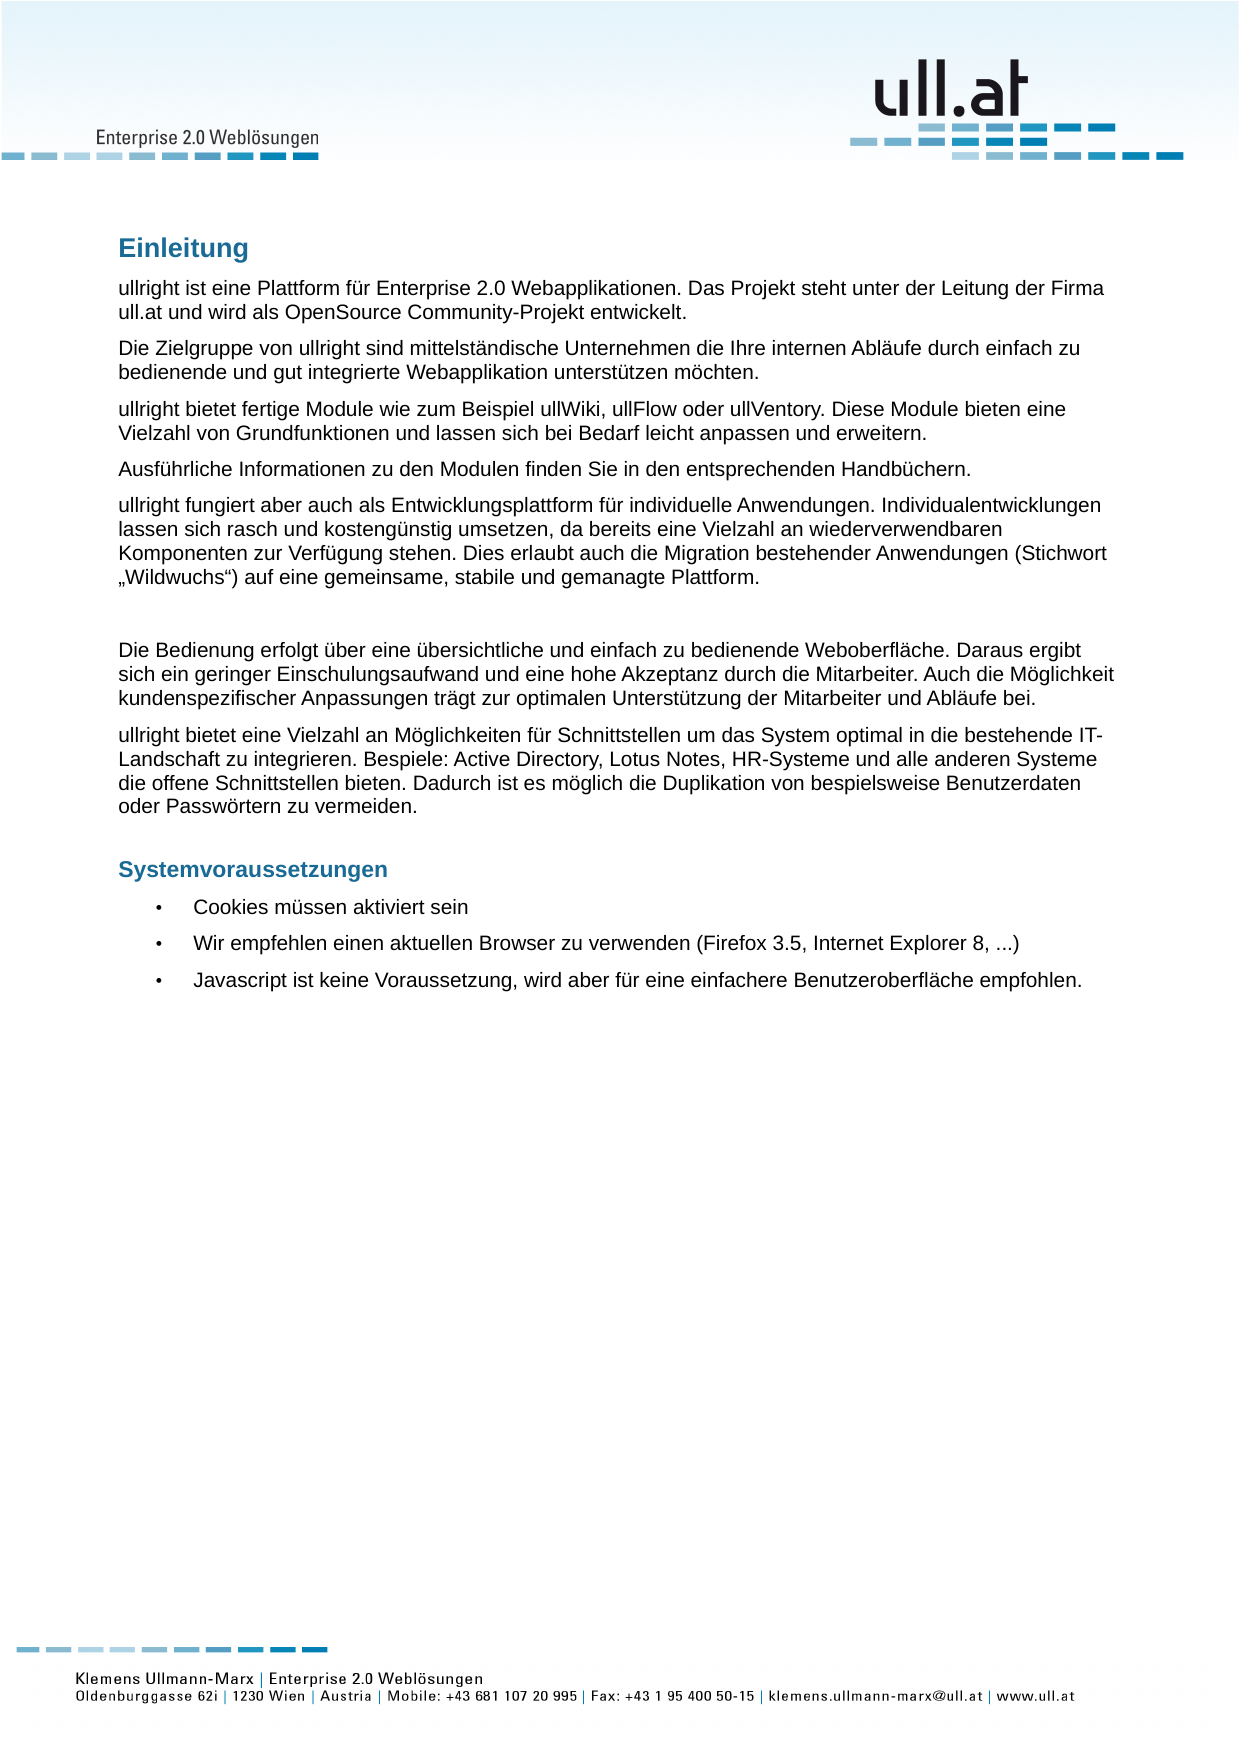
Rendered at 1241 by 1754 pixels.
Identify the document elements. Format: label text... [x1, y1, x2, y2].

text ullright bietet fertige Module wie zum Beispiel ullWiki, ullFlow oder ullVentory. Diese Module bieten eine Vielzahl von Grundfunktionen und lassen sich bei Bedarf leicht anpassen und erweitern. [118, 396, 1122, 444]
text Ausführliche Informationen zu den Modulen finden Sie in den entsprechenden Handbüchern. [118, 457, 1122, 481]
list Wir empfehlen einen aktuellen Browser zu verwenden (Firefox 3.5, Internet Explorer 8, ...) [156, 931, 1122, 955]
list Cookies müssen aktiviert sein [156, 894, 1122, 918]
picture [16, 1647, 1230, 1745]
text Die Bedienung erfolgt über eine übersichtliche und einfach zu bedienende Weboberfläche. Daraus ergibt sich ein geringer Einschulungsaufwand und eine hohe Akzeptanz durch die Mitarbeiter. Auch die Möglichkeit kundenspezifischer Anpassungen trägt zur optimalen Unterstützung der Mitarbeiter und Abläufe bei. [118, 638, 1122, 710]
text ullright ist eine Plattform für Enterprise 2.0 Webapplikationen. Das Projekt steht unter der Leitung der Firma ull.at und wird als OpenSource Community-Projekt entwickelt. [118, 276, 1122, 323]
text Die Zielgruppe von ullright sind mittelständische Unternehmen die Ihre internen Abläufe durch einfach zu bedienende und gut integrierte Webapplikation unterstützen möchten. [118, 336, 1122, 384]
list Javascript ist keine Voraussetzung, wird aber für eine einfachere Benutzeroberfläche empfohlen. [156, 967, 1122, 991]
subtitle Systemvoraussetzungen [118, 856, 1122, 882]
text ullright fungiert aber auch als Entwicklungsplattform für individuelle Anwendungen. Individualentwicklungen lassen sich rasch und kostengünstig umsetzen, da bereits eine Vielzahl an wiederverwendbaren Komponenten zur Verfügung stehen. Dies erlaubt auch die Migration bestehender Anwendungen (Stichwort „Wildwuchs“) auf eine gemeinsame, stabile und gemanagte Plattform. [118, 493, 1122, 589]
text ullright bietet eine Vielzahl an Möglichkeiten für Schnittstellen um das System optimal in die bestehende IT-Landschaft zu integrieren. Bespiele: Active Directory, Lotus Notes, HR-Systeme und alle anderen Systeme die offene Schnittstellen bieten. Dadurch ist es möglich die Duplikation von bespielsweise Benutzerdaten oder Passwörtern zu vermeiden. [118, 722, 1122, 818]
picture [1, 1, 1239, 160]
subtitle Einleitung [118, 232, 1122, 263]
